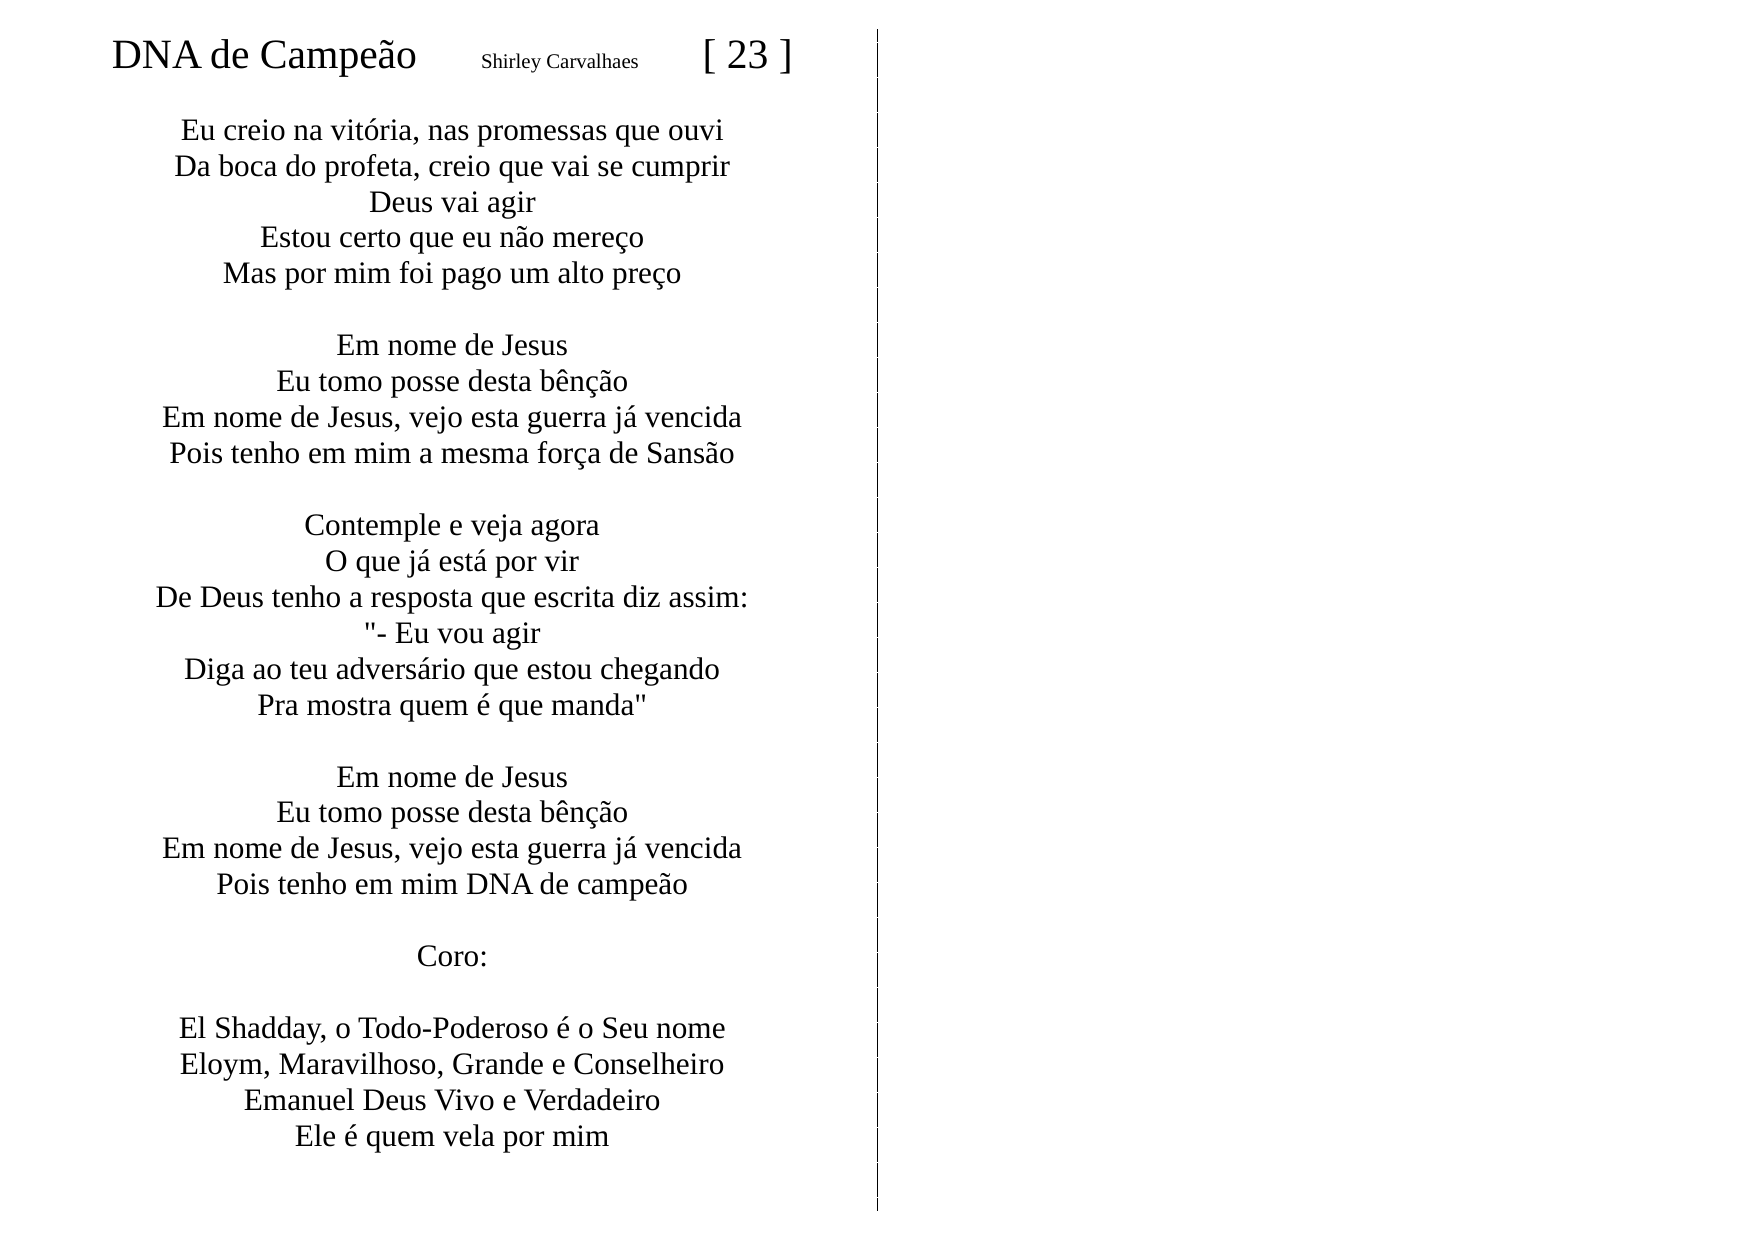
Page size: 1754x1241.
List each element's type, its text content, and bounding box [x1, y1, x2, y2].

text Pois tenho em mim DNA de campeão [29, 866, 875, 902]
text O que já está por vir [29, 542, 875, 578]
text Diga ao teu adversário que estou chegando [29, 650, 875, 686]
text Pois tenho em mim a mesma força de Sansão [29, 434, 875, 470]
text Em nome de Jesus [29, 327, 875, 362]
text Pra mostra quem é que manda" [29, 686, 875, 722]
text Ele é quem vela por mim [29, 1117, 875, 1153]
text Deus vai agir [29, 183, 875, 219]
text Emanuel Deus Vivo e Verdadeiro [29, 1081, 875, 1117]
text Eu tomo posse desta bênção [29, 362, 875, 398]
text Em nome de Jesus, vejo esta guerra já vencida [29, 830, 875, 866]
text DNA de Campeão Shirley Carvalhaes [ 23 ] [29, 29, 875, 77]
text Contemple e veja agora [29, 506, 875, 542]
text Em nome de Jesus [29, 758, 875, 794]
text El Shadday, o Todo-Poderoso é o Seu nome [29, 1009, 875, 1045]
text Em nome de Jesus, vejo esta guerra já vencida [29, 398, 875, 434]
text Estou certo que eu não mereço [29, 219, 875, 255]
text Eu creio na vitória, nas promessas que ouvi [29, 111, 875, 147]
text "- Eu vou agir [29, 614, 875, 650]
text Eu tomo posse desta bênção [29, 794, 875, 830]
text Da boca do profeta, creio que vai se cumprir [29, 147, 875, 183]
text De Deus tenho a resposta que escrita diz assim: [29, 578, 875, 614]
text Mas por mim foi pago um alto preço [29, 255, 875, 291]
text Eloym, Maravilhoso, Grande e Conselheiro [29, 1045, 875, 1081]
text Coro: [29, 937, 875, 973]
